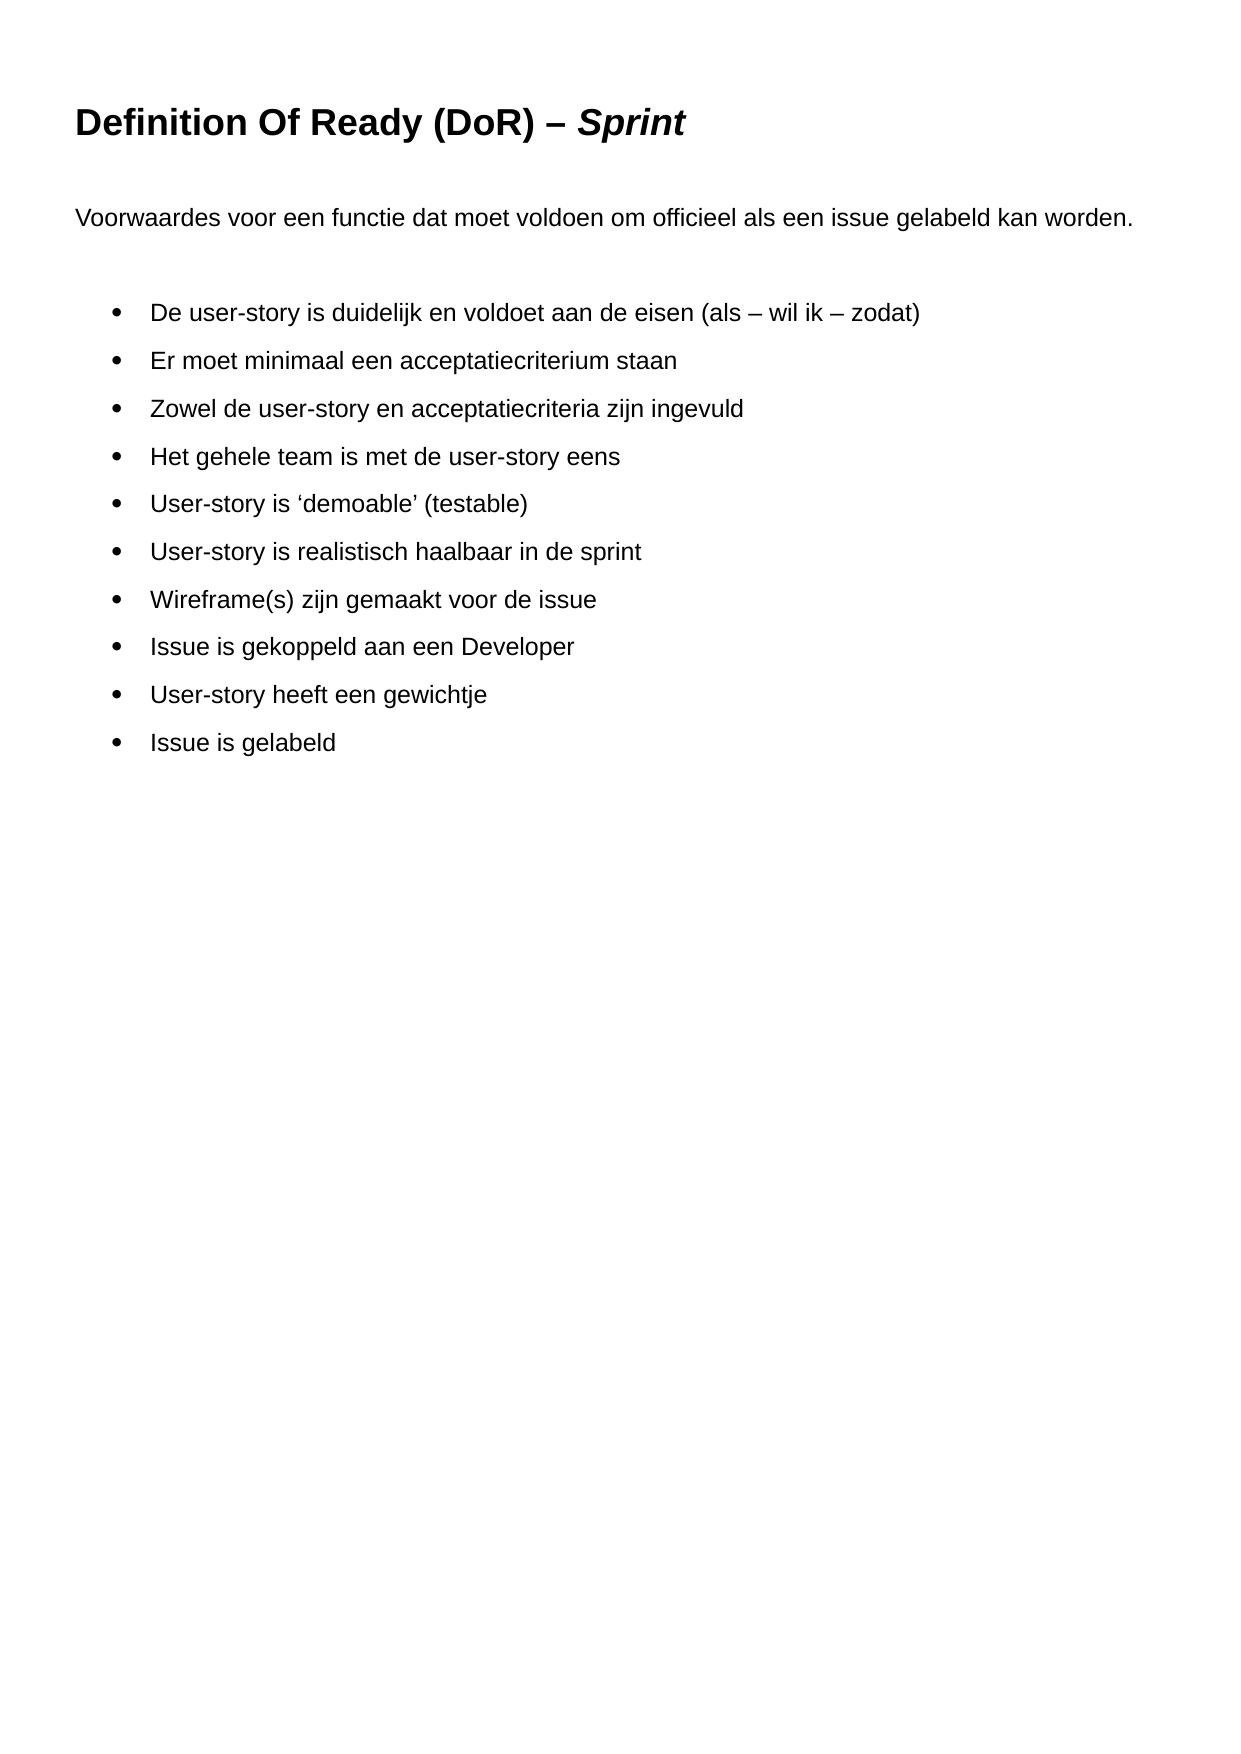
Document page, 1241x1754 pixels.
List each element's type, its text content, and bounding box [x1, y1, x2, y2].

list Issue is gelabeld [112, 728, 1165, 757]
list Er moet minimaal een acceptatiecriterium staan [112, 346, 1165, 375]
list Het gehele team is met de user-story eens [112, 442, 1165, 470]
list User-story heeft een gewichtje [112, 680, 1165, 709]
list Issue is gekoppeld aan een Developer [112, 632, 1165, 661]
list De user-story is duidelijk en voldoet aan de eisen (als – wil ik – zodat) [112, 298, 1165, 327]
text Voorwaardes voor een functie dat moet voldoen om officieel als een issue gelabeld kan worden. [75, 203, 1165, 232]
list Wireframe(s) zijn gemaakt voor de issue [112, 585, 1165, 613]
list Zowel de user-story en acceptatiecriteria zijn ingevuld [112, 394, 1165, 423]
list User-story is realistisch haalbaar in de sprint [112, 537, 1165, 566]
subtitle Definition Of Ready (DoR) – Sprint [75, 100, 1165, 143]
list User-story is ‘demoable’ (testable) [112, 489, 1165, 518]
